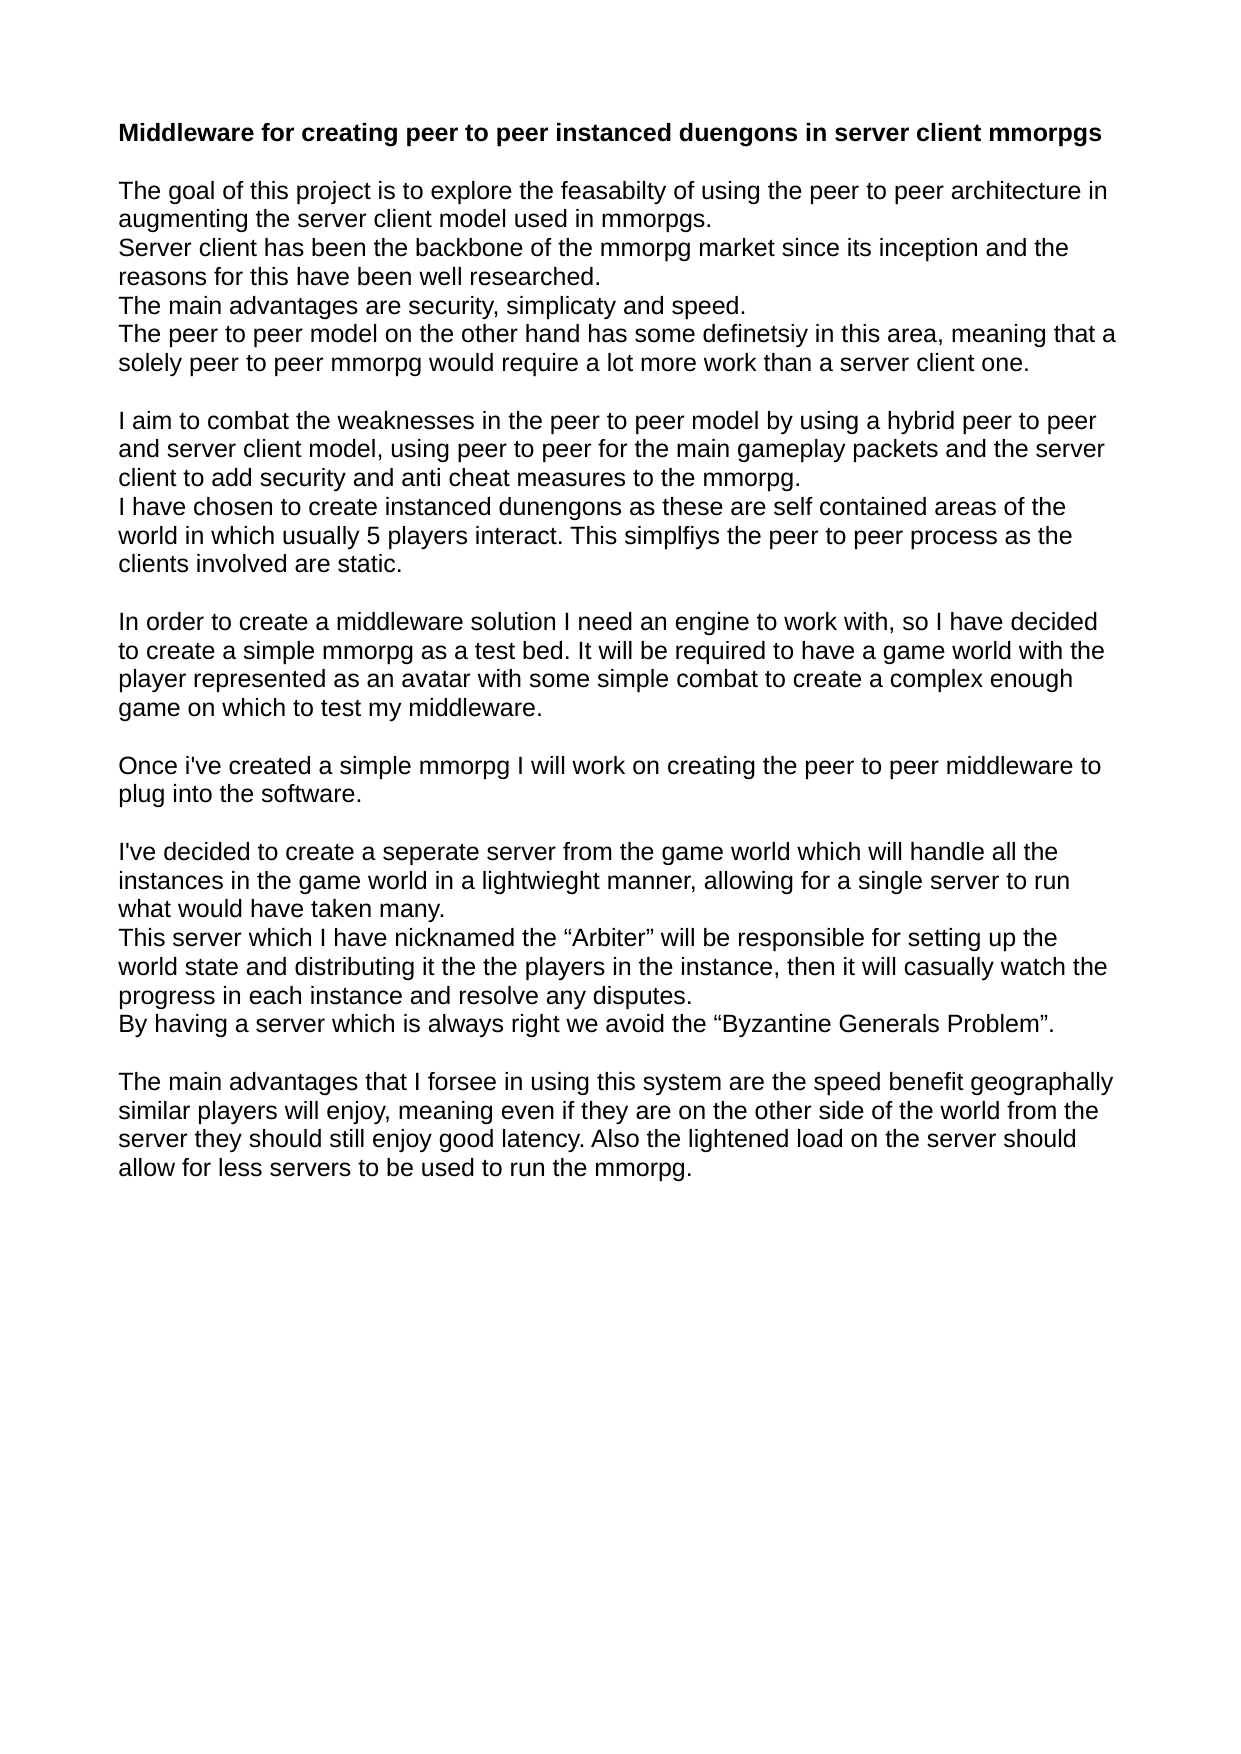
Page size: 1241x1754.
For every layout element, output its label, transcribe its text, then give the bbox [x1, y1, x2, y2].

text The main advantages that I forsee in using this system are the speed benefit geographally similar players will enjoy, meaning even if they are on the other side of the world from the server they should still enjoy good latency. Also the lightened load on the server should allow for less servers to be used to run the mmorpg. [118, 1067, 1122, 1182]
text The goal of this project is to explore the feasabilty of using the peer to peer architecture in augmenting the server client model used in mmorpgs. Server client has been the backbone of the mmorpg market since its inception and the reasons for this have been well researched. The main advantages are security, simplicaty and speed. The peer to peer model on the other hand has some definetsiy in this area, meaning that a solely peer to peer mmorpg would require a lot more work than a server client one. I aim to combat the weaknesses in the peer to peer model by using a hybrid peer to peer and server client model, using peer to peer for the main gameplay packets and the server client to add security and anti cheat measures to the mmorpg. [118, 176, 1122, 492]
text Once i've created a simple mmorpg I will work on creating the peer to peer middleware to plug into the software. I've decided to create a seperate server from the game world which will handle all the instances in the game world in a lightwieght manner, allowing for a single server to run what would have taken many. This server which I have nicknamed the “Arbiter” will be responsible for setting up the world state and distributing it the the players in the instance, then it will casually watch the progress in each instance and resolve any disputes. By having a server which is always right we avoid the “Byzantine Generals Problem”. [118, 751, 1122, 1038]
text I have chosen to create instanced dunengons as these are self contained areas of the world in which usually 5 players interact. This simplfiys the peer to peer process as the clients involved are static. [118, 492, 1122, 607]
text In order to create a middleware solution I need an engine to work with, so I have decided to create a simple mmorpg as a test bed. It will be required to have a game world with the player represented as an avatar with some simple combat to create a complex enough game on which to test my middleware. [118, 607, 1122, 722]
text Middleware for creating peer to peer instanced duengons in server client mmorpgs [118, 118, 1122, 147]
